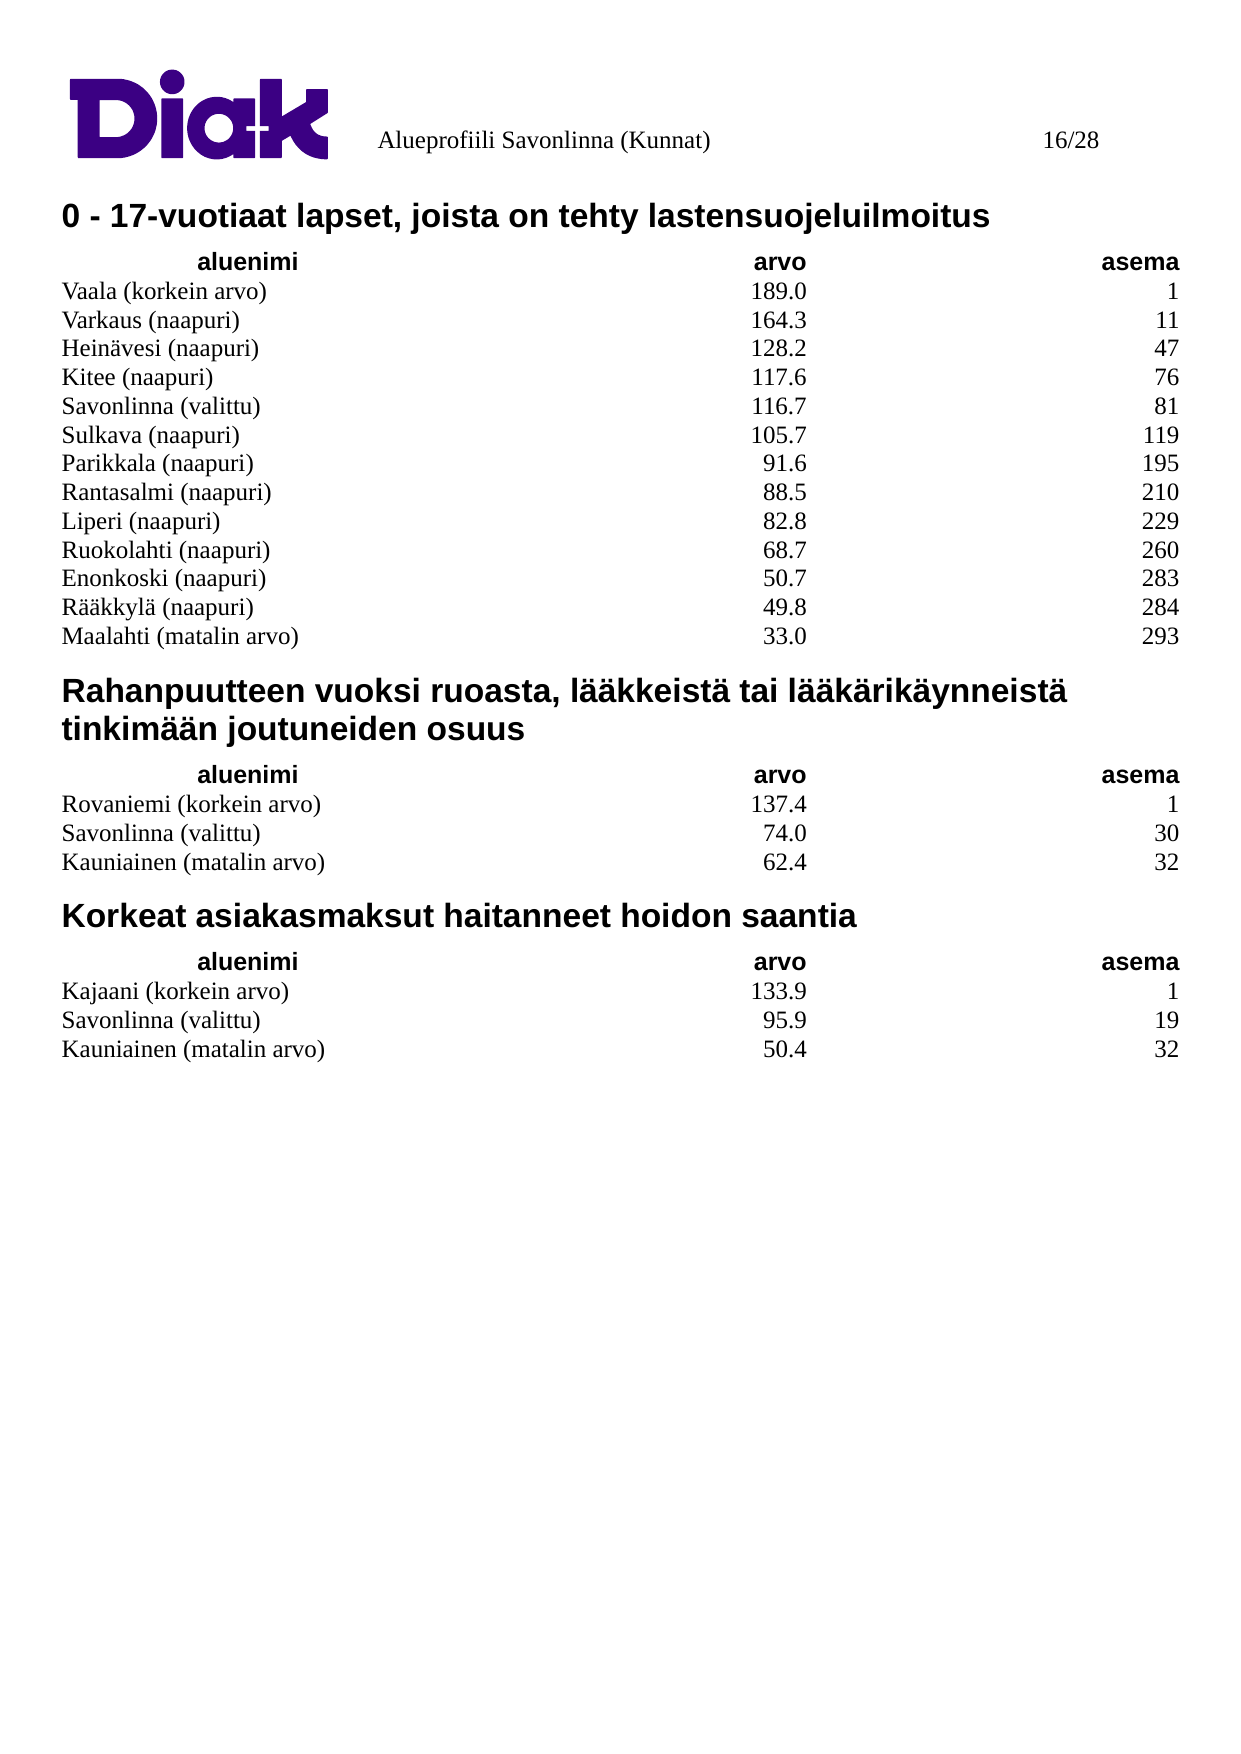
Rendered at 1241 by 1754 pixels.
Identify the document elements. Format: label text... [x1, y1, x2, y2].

table_cell 260 [806, 535, 1179, 563]
table_cell 210 [806, 477, 1179, 506]
table_cell 189.0 [434, 276, 806, 305]
table_header aluenimi [61, 760, 434, 789]
table_cell 133.9 [434, 976, 806, 1005]
table_cell 74.0 [434, 818, 806, 847]
table_header asema [806, 760, 1179, 789]
table_cell Parikkala (naapuri) [61, 449, 434, 477]
table_header arvo [434, 948, 806, 976]
table_cell 119 [806, 420, 1179, 448]
table_cell Rovaniemi (korkein arvo) [61, 789, 434, 818]
table_cell 32 [806, 847, 1179, 875]
table_cell Kitee (naapuri) [61, 362, 434, 391]
table_cell 62.4 [434, 847, 806, 875]
table_cell Savonlinna (valittu) [61, 818, 434, 847]
table_cell Rääkkylä (naapuri) [61, 592, 434, 621]
table_cell 49.8 [434, 592, 806, 621]
table_header arvo [434, 760, 806, 789]
table_cell 128.2 [434, 334, 806, 362]
subtitle 0 - 17-vuotiaat lapset, joista on tehty lastensuojeluilmoitus [61, 196, 1179, 235]
table_cell 1 [806, 276, 1179, 305]
table_cell Kauniainen (matalin arvo) [61, 1034, 434, 1062]
table_cell 293 [806, 621, 1179, 650]
table_cell Heinävesi (naapuri) [61, 334, 434, 362]
table_cell 30 [806, 818, 1179, 847]
table_cell 116.7 [434, 391, 806, 420]
subtitle Rahanpuutteen vuoksi ruoasta, lääkkeistä tai lääkärikäynneistä tinkimään joutuneiden osuus [61, 671, 1179, 748]
table_cell 19 [806, 1005, 1179, 1034]
table_cell 164.3 [434, 305, 806, 333]
table_cell Varkaus (naapuri) [61, 305, 434, 333]
table_cell 76 [806, 362, 1179, 391]
table_cell 32 [806, 1034, 1179, 1062]
table_cell 91.6 [434, 449, 806, 477]
table_cell Kauniainen (matalin arvo) [61, 847, 434, 875]
table_header asema [806, 948, 1179, 976]
table_header asema [806, 247, 1179, 276]
table_cell 137.4 [434, 789, 806, 818]
table_header arvo [434, 247, 806, 276]
table_cell 105.7 [434, 420, 806, 448]
table_cell Savonlinna (valittu) [61, 1005, 434, 1034]
table_cell 283 [806, 564, 1179, 592]
table_cell 95.9 [434, 1005, 806, 1034]
table_cell 195 [806, 449, 1179, 477]
table_cell 68.7 [434, 535, 806, 563]
table_cell 33.0 [434, 621, 806, 650]
table_cell Maalahti (matalin arvo) [61, 621, 434, 650]
table_cell Liperi (naapuri) [61, 506, 434, 535]
table_cell 50.4 [434, 1034, 806, 1062]
table_cell Savonlinna (valittu) [61, 391, 434, 420]
table_cell 284 [806, 592, 1179, 621]
table_cell Ruokolahti (naapuri) [61, 535, 434, 563]
table_cell 47 [806, 334, 1179, 362]
table_cell 88.5 [434, 477, 806, 506]
table_cell 1 [806, 789, 1179, 818]
table_cell Rantasalmi (naapuri) [61, 477, 434, 506]
table_header aluenimi [61, 948, 434, 976]
table_header aluenimi [61, 247, 434, 276]
table_cell Enonkoski (naapuri) [61, 564, 434, 592]
table_cell Sulkava (naapuri) [61, 420, 434, 448]
table_cell Vaala (korkein arvo) [61, 276, 434, 305]
table_cell Kajaani (korkein arvo) [61, 976, 434, 1005]
table_cell 50.7 [434, 564, 806, 592]
table_cell 117.6 [434, 362, 806, 391]
table_cell 82.8 [434, 506, 806, 535]
table_cell 81 [806, 391, 1179, 420]
table_cell 229 [806, 506, 1179, 535]
subtitle Korkeat asiakasmaksut haitanneet hoidon saantia [61, 896, 1179, 935]
table_cell 11 [806, 305, 1179, 333]
table_cell 1 [806, 976, 1179, 1005]
